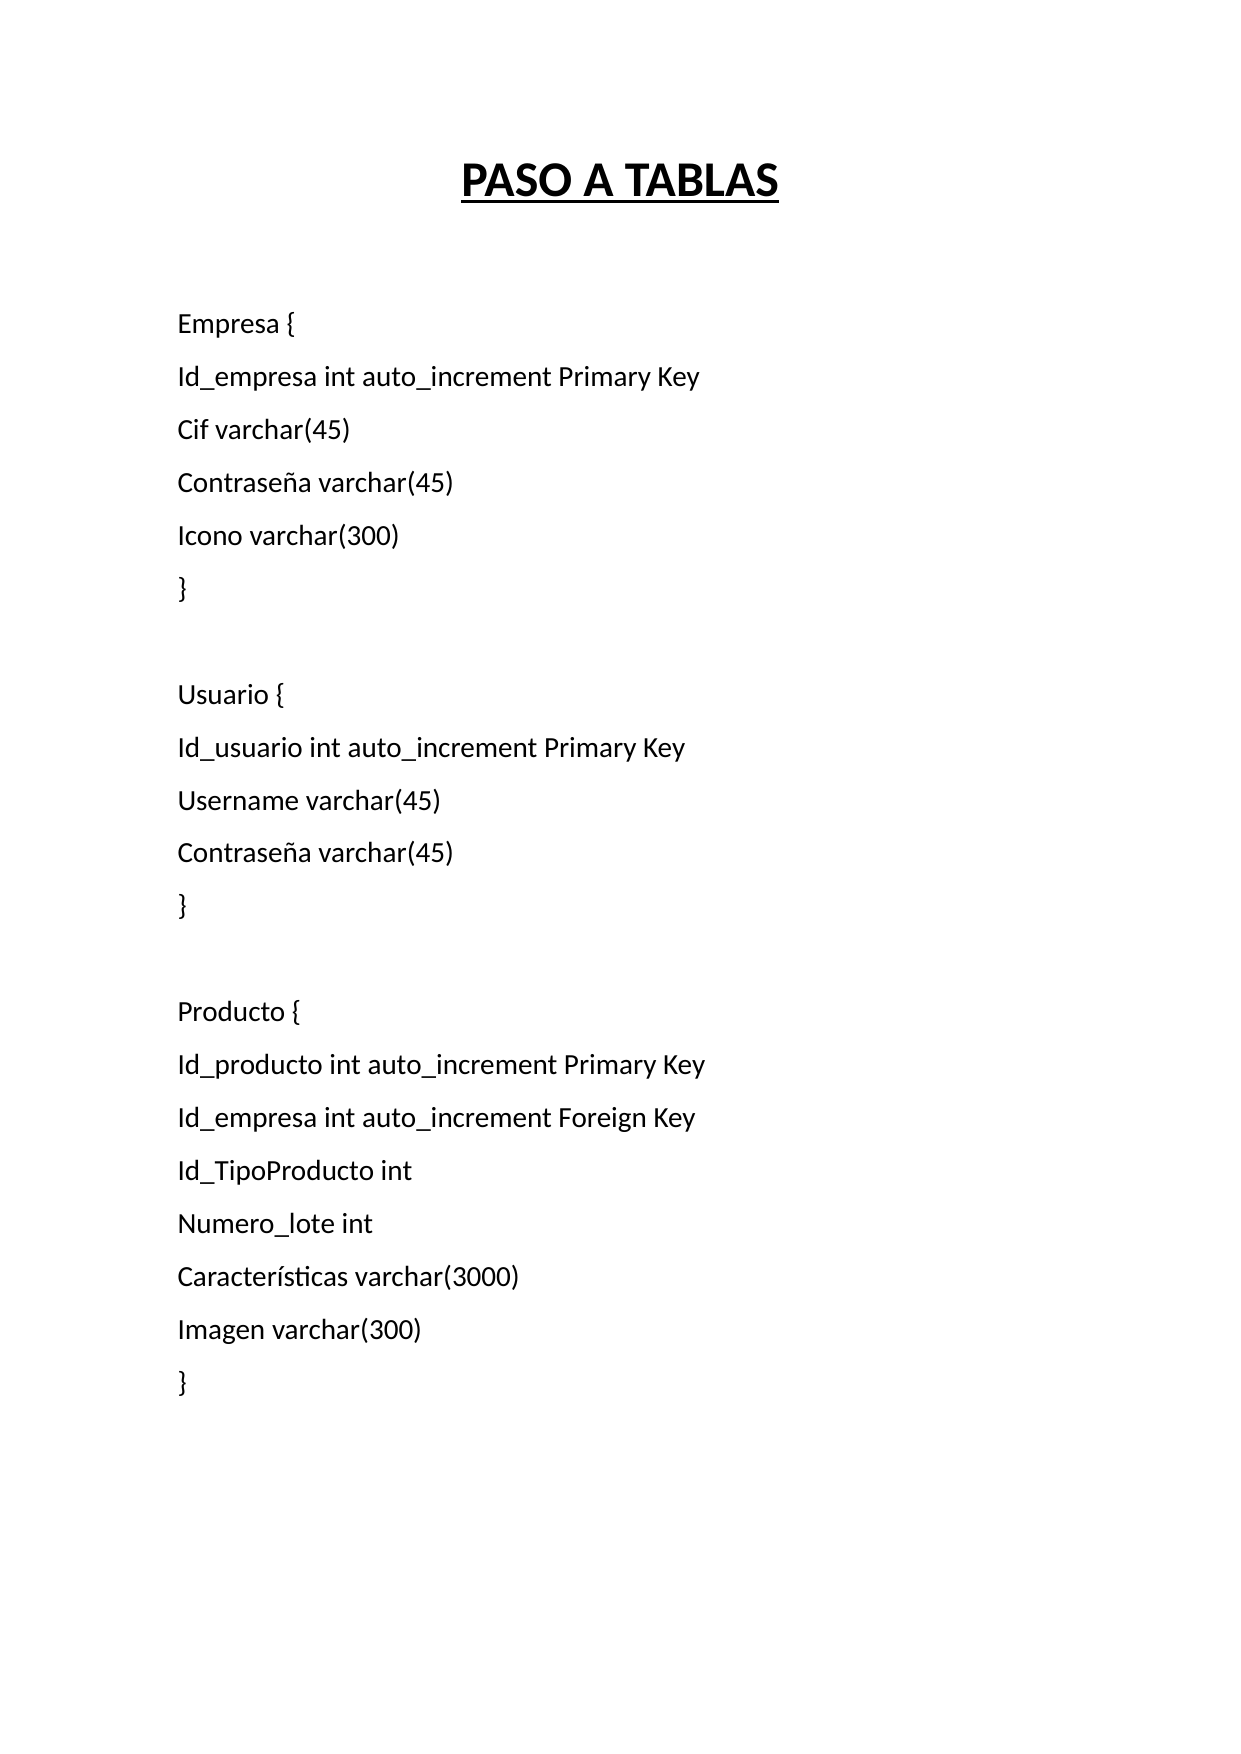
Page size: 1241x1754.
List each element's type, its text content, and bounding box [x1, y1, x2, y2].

text Imagen varchar(300) [177, 1311, 1063, 1346]
text Características varchar(3000) [177, 1258, 1063, 1293]
text Contraseña varchar(45) [177, 834, 1063, 870]
text Id_TipoProducto int [177, 1152, 1063, 1188]
text } [177, 887, 1063, 923]
text Id_empresa int auto_increment Primary Key [177, 358, 1063, 394]
text Producto { [177, 993, 1063, 1029]
text Id_empresa int auto_increment Foreign Key [177, 1099, 1063, 1135]
text Username varchar(45) [177, 782, 1063, 817]
text Empresa { [177, 305, 1063, 341]
text Contraseña varchar(45) [177, 464, 1063, 500]
text Icono varchar(300) [177, 517, 1063, 553]
text } [177, 1364, 1063, 1399]
text Numero_lote int [177, 1205, 1063, 1241]
text Id_producto int auto_increment Primary Key [177, 1046, 1063, 1082]
text Cif varchar(45) [177, 411, 1063, 447]
text Id_usuario int auto_increment Primary Key [177, 729, 1063, 764]
text PASO A TABLAS [177, 148, 1063, 209]
text } [177, 570, 1063, 606]
text Usuario { [177, 676, 1063, 711]
